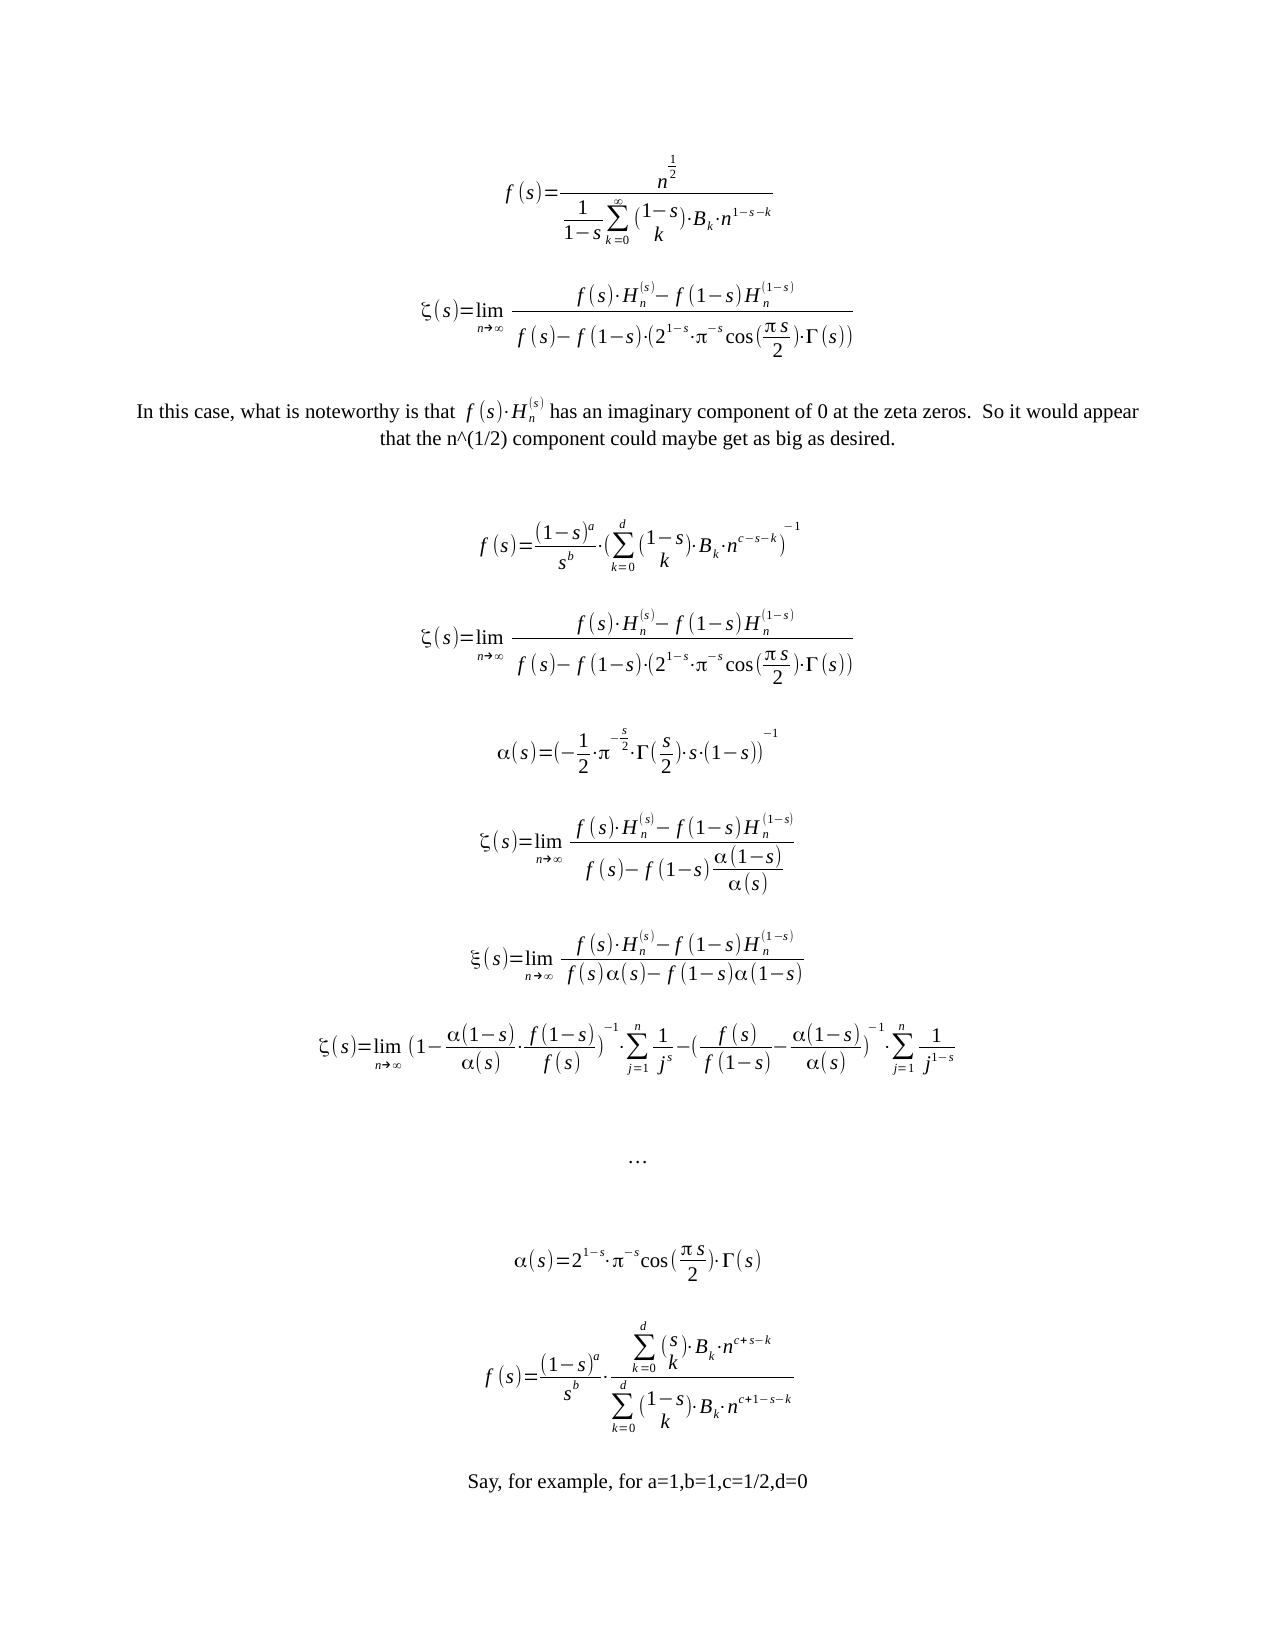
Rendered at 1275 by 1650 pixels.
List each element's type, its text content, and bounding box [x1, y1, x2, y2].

text … [118, 1144, 1157, 1168]
text Say, for example, for a=1,b=1,c=1/2,d=0 [118, 1469, 1157, 1493]
text In this case, what is noteworthy is thathas an imaginary component of 0 at the zeta zeros. So it would appear that the n^(1/2) component could maybe get as big as desired. [118, 396, 1157, 450]
